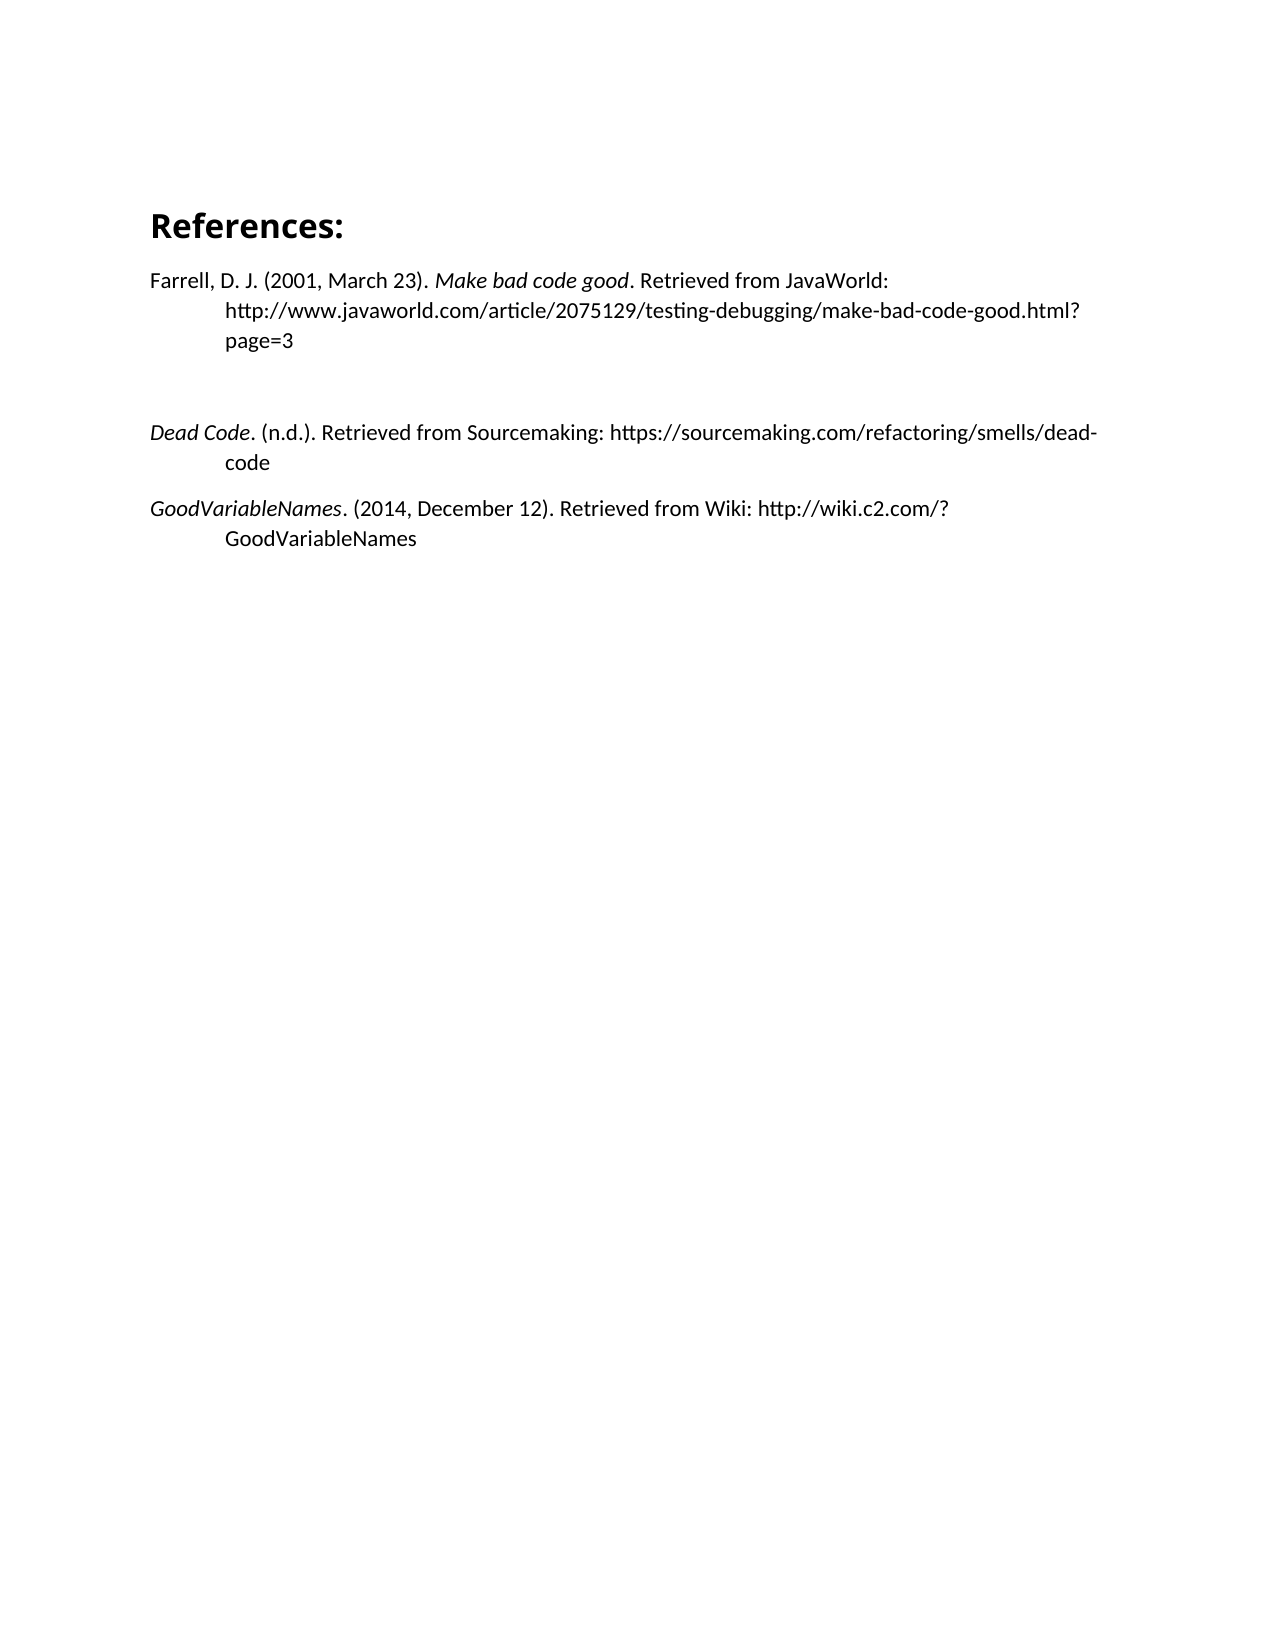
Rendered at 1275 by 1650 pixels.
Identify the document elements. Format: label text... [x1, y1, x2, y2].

text Farrell, D. J. (2001, March 23). Make bad code good. Retrieved from JavaWorld: http://www.javaworld.com/article/2075129/testing-debugging/make-bad-code-good.html?page=3 [150, 267, 1125, 354]
text References: [150, 202, 1125, 248]
text Dead Code. (n.d.). Retrieved from Sourcemaking: https://sourcemaking.com/refactoring/smells/dead-code [150, 418, 1125, 476]
text GoodVariableNames. (2014, December 12). Retrieved from Wiki: http://wiki.c2.com/?GoodVariableNames [150, 494, 1125, 552]
